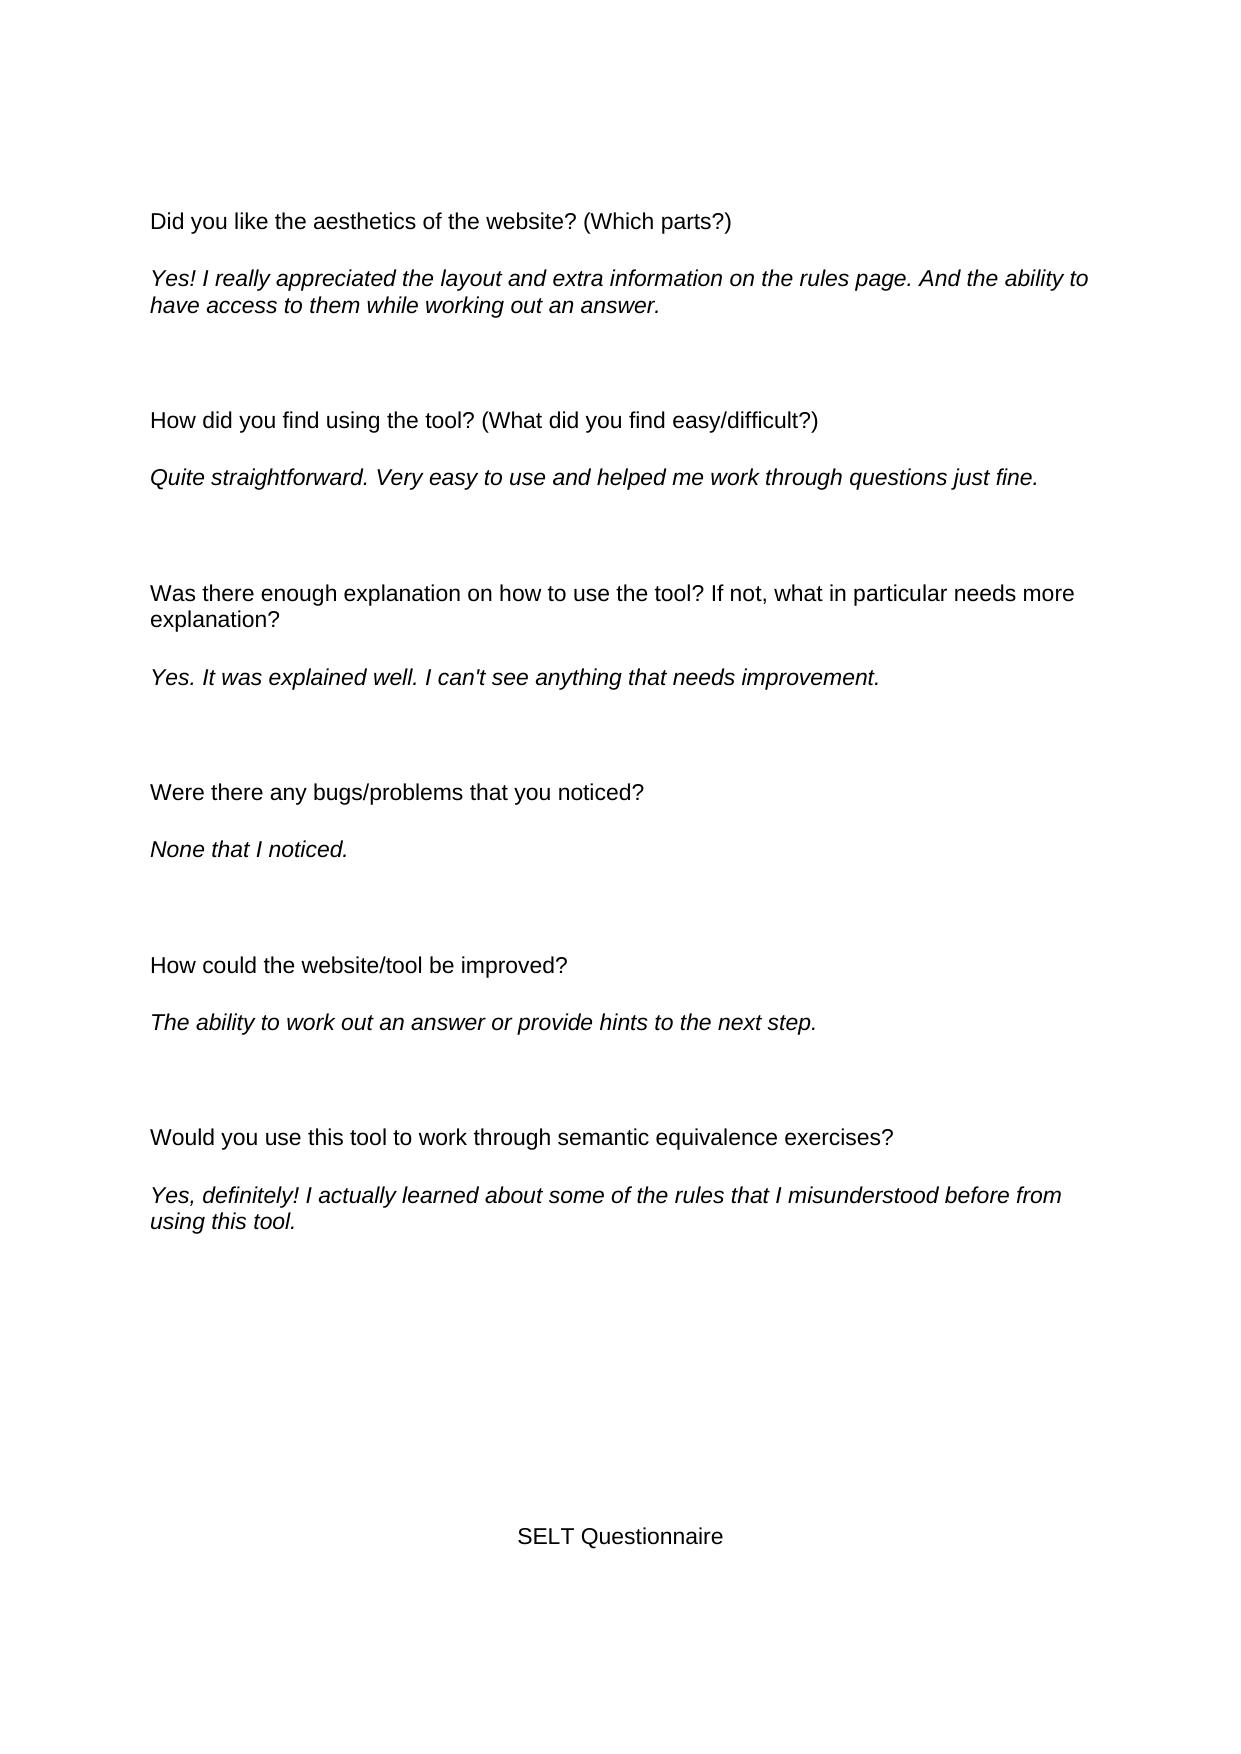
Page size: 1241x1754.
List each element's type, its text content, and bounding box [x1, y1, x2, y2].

text Yes. It was explained well. I can't see anything that needs improvement. [150, 663, 1090, 690]
text How could the website/tool be improved? [150, 952, 1090, 978]
text Did you like the aesthetics of the website? (Which parts?) [150, 208, 1090, 234]
text SELT Questionnaire [150, 1523, 1090, 1549]
text Were there any bugs/problems that you noticed? [150, 779, 1090, 805]
text Would you use this tool to work through semantic equivalence exercises? [150, 1124, 1090, 1151]
text None that I noticed. [150, 836, 1090, 863]
text Quite straightforward. Very easy to use and helped me work through questions just fine. [150, 464, 1090, 491]
text Yes! I really appreciated the layout and extra information on the rules page. And the ability to have access to them while working out an answer. [150, 265, 1090, 318]
text Yes, definitely! I actually learned about some of the rules that I misunderstood before from using this tool. [150, 1182, 1090, 1235]
text How did you find using the tool? (What did you find easy/difficult?) [150, 407, 1090, 433]
text The ability to work out an answer or provide hints to the next step. [150, 1009, 1090, 1036]
text Was there enough explanation on how to use the tool? If not, what in particular needs more explanation? [150, 579, 1090, 632]
